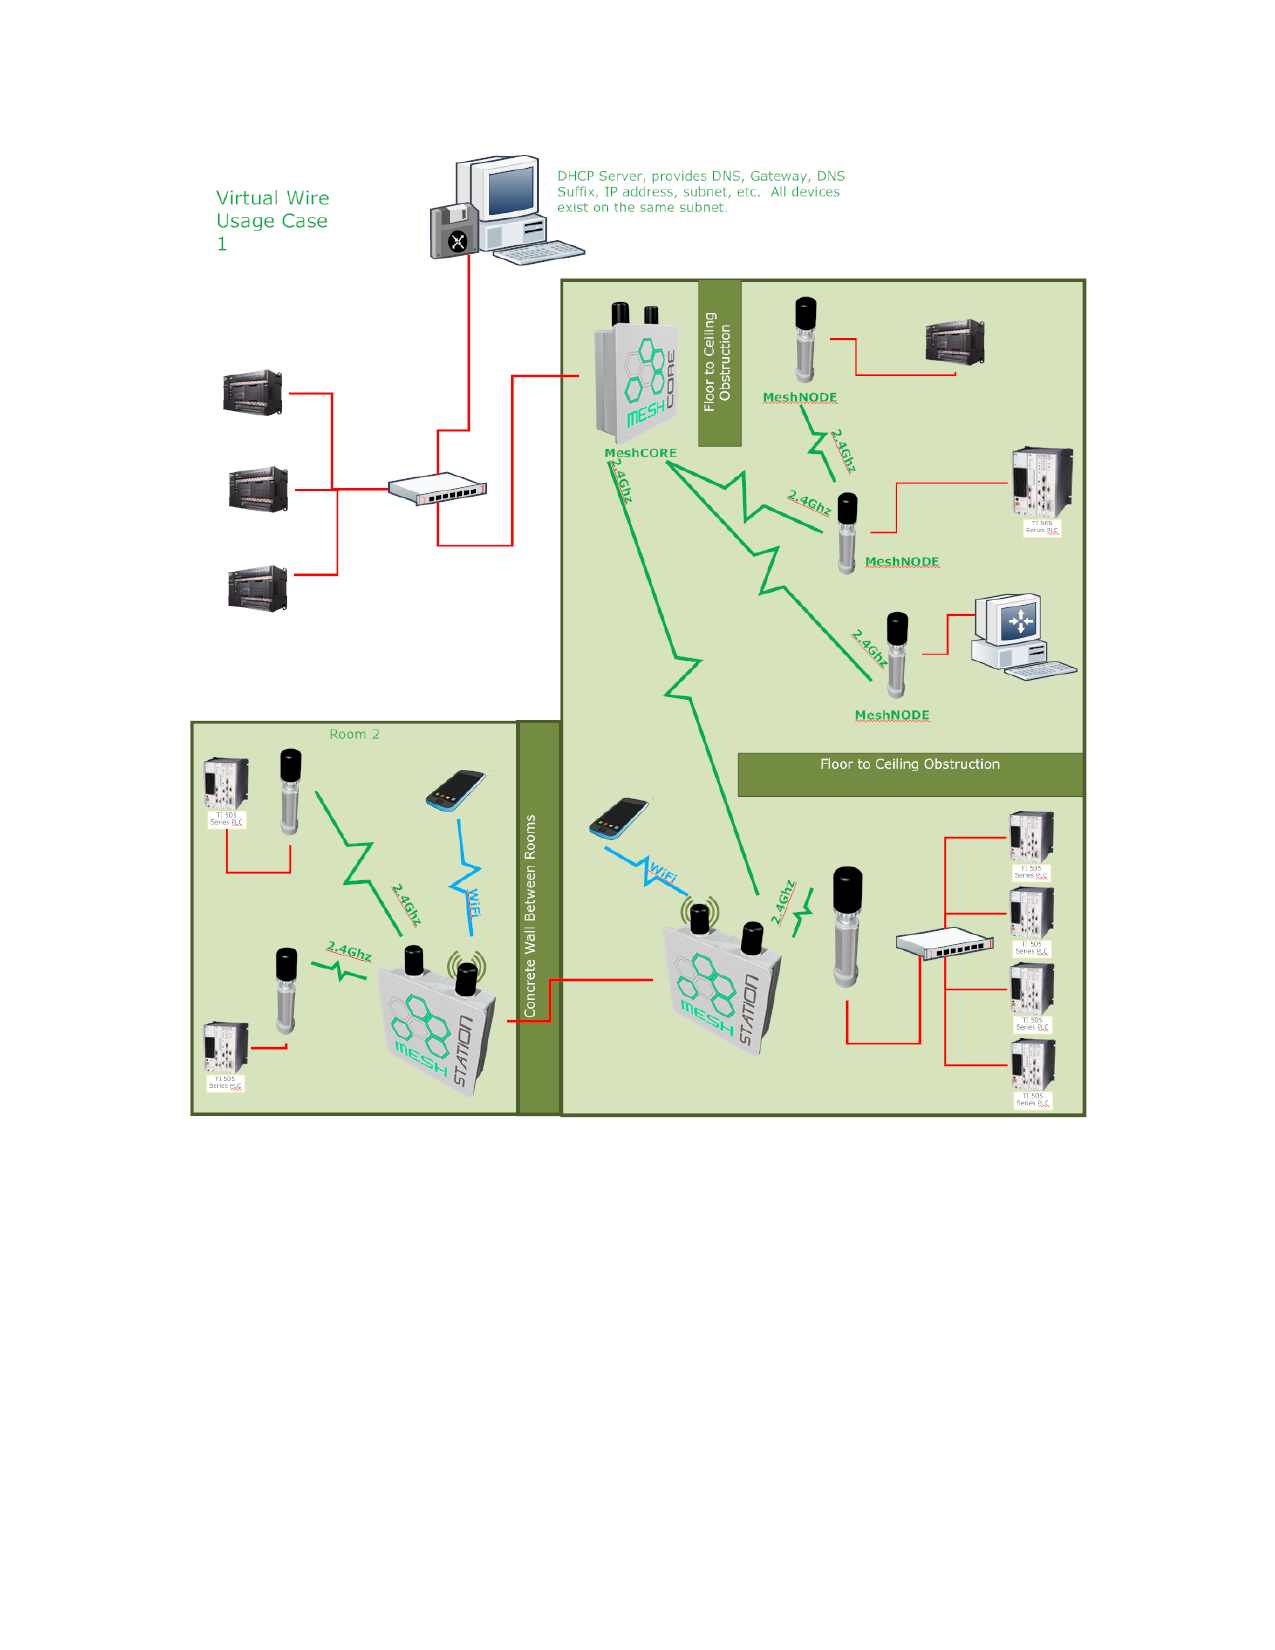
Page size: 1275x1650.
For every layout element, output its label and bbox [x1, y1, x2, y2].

picture [187, 150, 1088, 1119]
